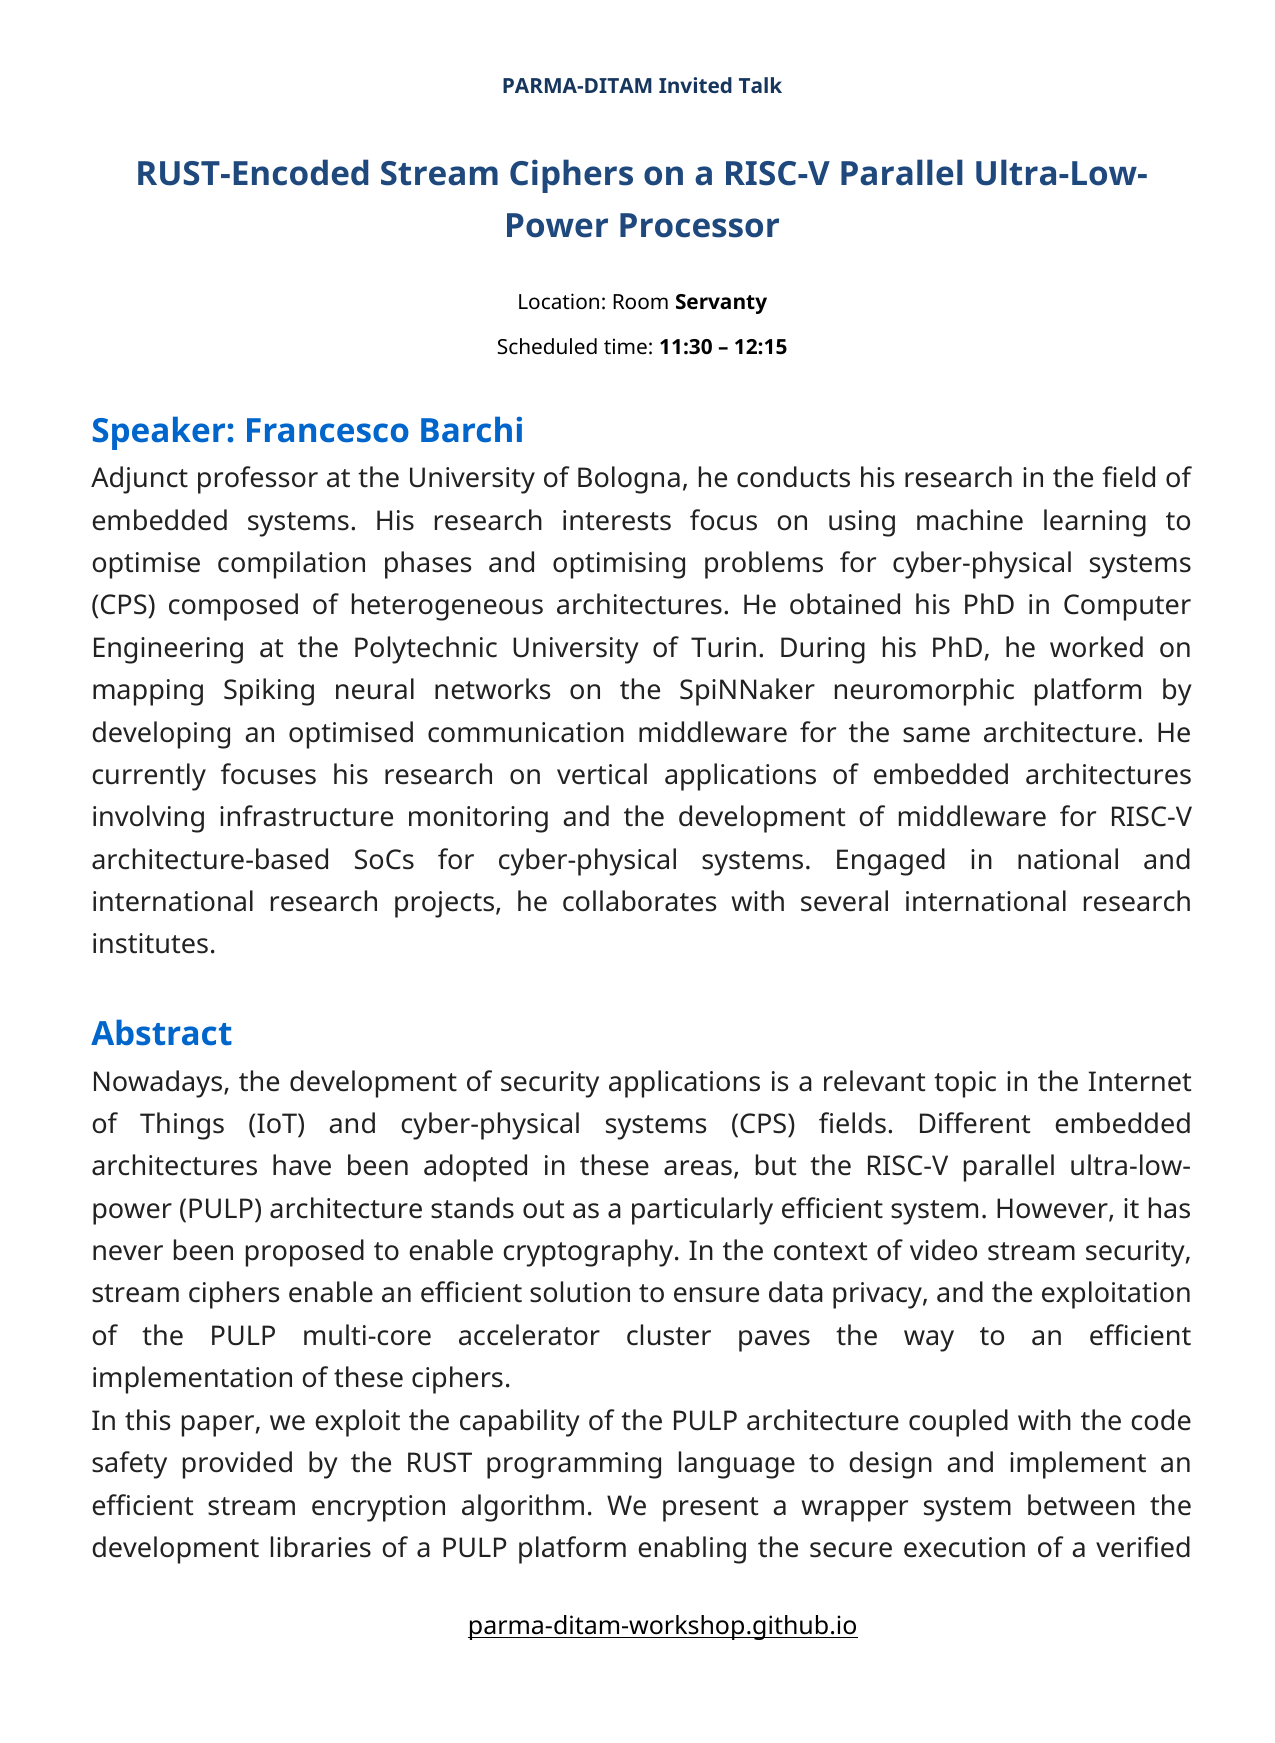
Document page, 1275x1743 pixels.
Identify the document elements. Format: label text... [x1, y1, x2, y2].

text Abstract [91, 1010, 1193, 1055]
text Scheduled time: 11:30 – 12:15 [91, 332, 1193, 361]
text In this paper, we exploit the capability of the PULP architecture coupled with the code safety provided by the RUST programming language to design and implement an efficient stream encryption algorithm. We present a wrapper system between the development libraries of a PULP platform enabling the secure execution of a verified [91, 1401, 1193, 1565]
text RUST-Encoded Stream Ciphers on a RISC-V Parallel Ultra-Low-Power Processor [91, 150, 1193, 248]
text Nowadays, the development of security applications is a relevant topic in the Internet of Things (IoT) and cyber-physical systems (CPS) fields. Different embedded architectures have been adopted in these areas, but the RISC-V parallel ultra-low-power (PULP) architecture stands out as a particularly efficient system. However, it has never been proposed to enable cryptography. In the context of video stream security, stream ciphers enable an efficient solution to ensure data privacy, and the exploitation of the PULP multi-core accelerator cluster paves the way to an efficient implementation of these ciphers. [91, 1062, 1193, 1396]
text Speaker: Francesco Barchi [91, 406, 1193, 452]
text Adjunct professor at the University of Bologna, he conducts his research in the field of embedded systems. His research interests focus on using machine learning to optimise compilation phases and optimising problems for cyber-physical systems (CPS) composed of heterogeneous architectures. He obtained his PhD in Computer Engineering at the Polytechnic University of Turin. During his PhD, he worked on mapping Spiking neural networks on the SpiNNaker neuromorphic platform by developing an optimised communication middleware for the same architecture. He currently focuses his research on vertical applications of embedded architectures involving infrastructure monitoring and the development of middleware for RISC-V architecture-based SoCs for cyber-physical systems. Engaged in national and international research projects, he collaborates with several international research institutes. [91, 459, 1193, 962]
text Location: Room Servanty [91, 287, 1193, 315]
